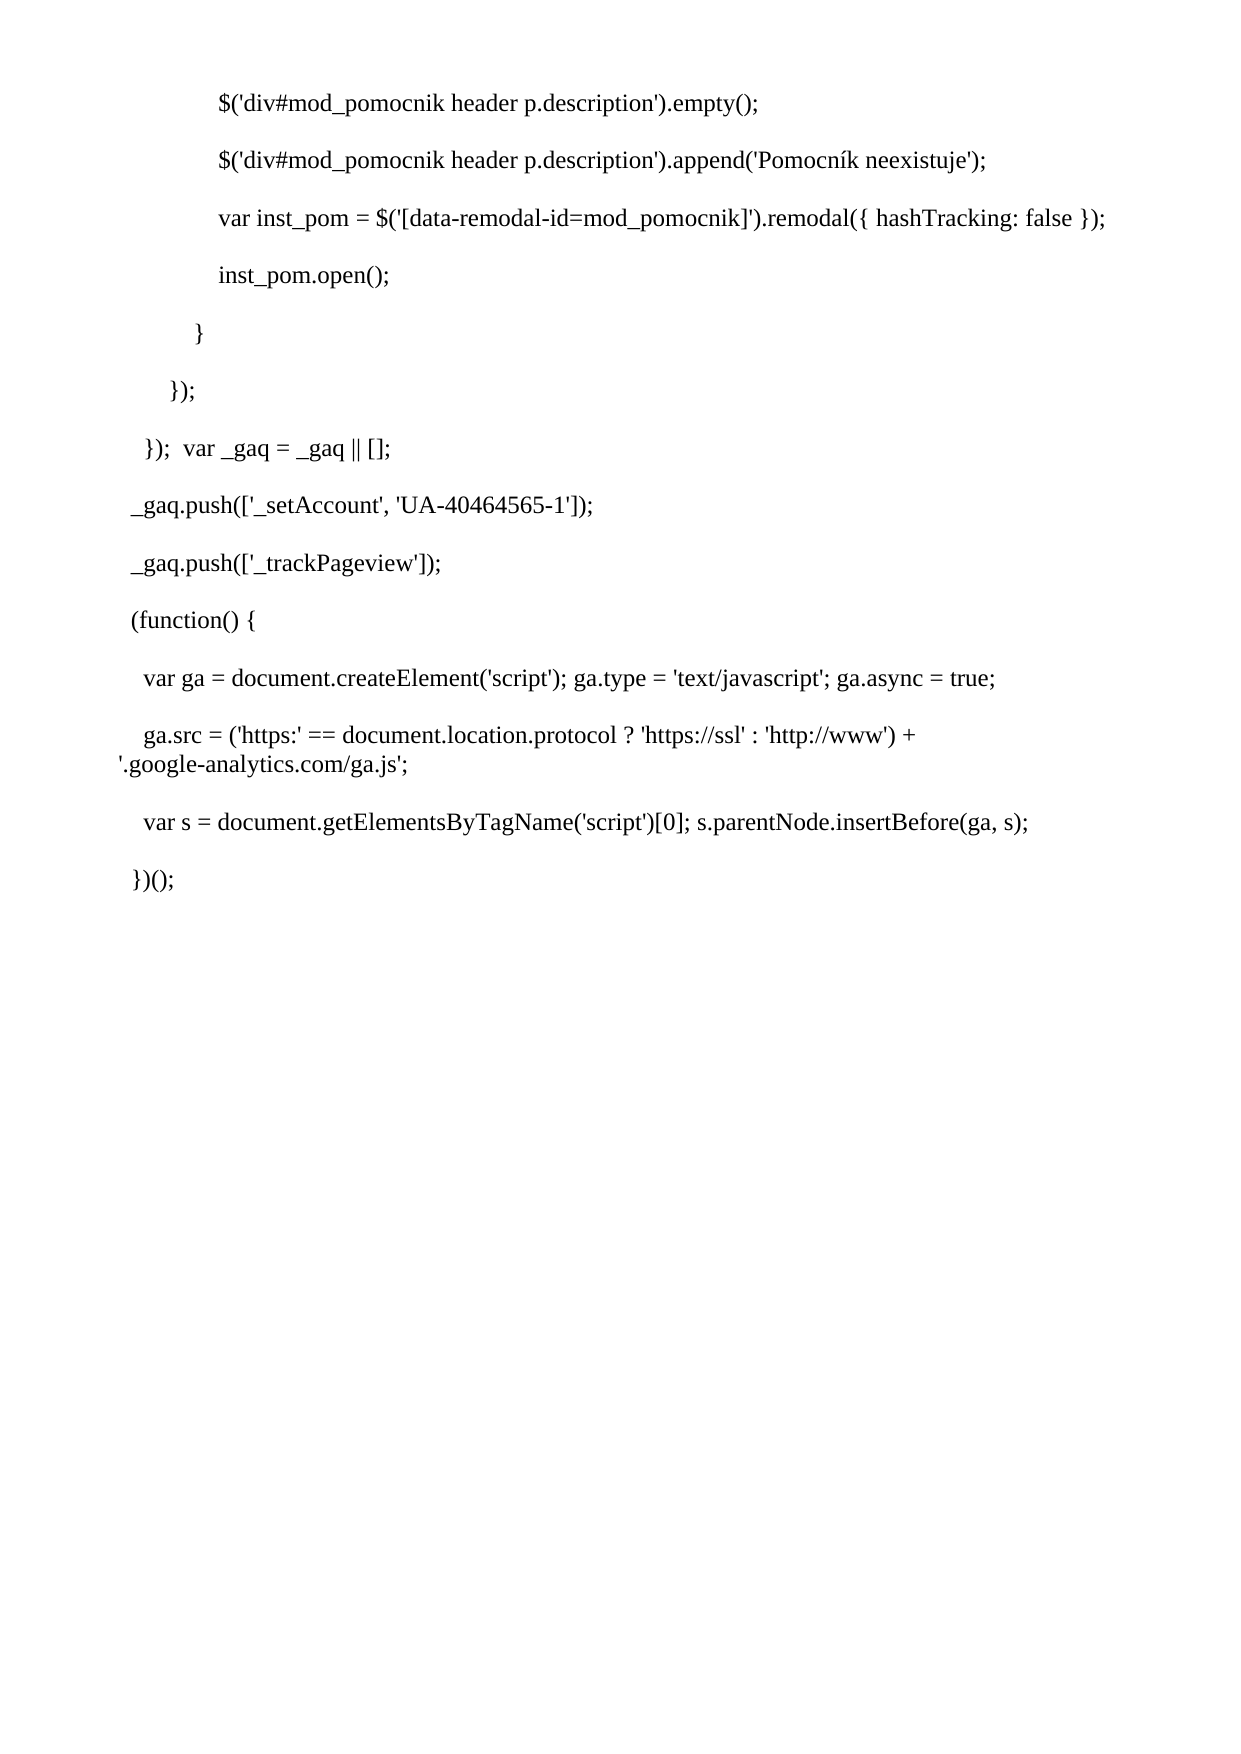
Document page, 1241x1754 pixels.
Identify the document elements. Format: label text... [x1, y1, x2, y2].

text })(); [118, 835, 1181, 893]
text $('div#mod_pomocnik header p.description').empty(); [118, 59, 1181, 117]
text _gaq.push(['_setAccount', 'UA-40464565-1']); [118, 462, 1181, 519]
text $('div#mod_pomocnik header p.description').append('Pomocník neexistuje'); [118, 117, 1181, 174]
text var s = document.getElementsByTagName('script')[0]; s.parentNode.insertBefore(ga, s); [118, 778, 1181, 835]
text inst_pom.open(); [118, 232, 1181, 289]
text ga.src = ('https:' == document.location.protocol ? 'https://ssl' : 'http://www') + '.google-analytics.com/ga.js'; [118, 692, 1181, 778]
text }); [118, 347, 1181, 404]
text var inst_pom = $('[data-remodal-id=mod_pomocnik]').remodal({ hashTracking: false }); [118, 174, 1181, 232]
text } [118, 289, 1181, 347]
text _gaq.push(['_trackPageview']); [118, 519, 1181, 577]
text (function() { [118, 577, 1181, 634]
text }); var _gaq = _gaq || []; [118, 404, 1181, 462]
text var ga = document.createElement('script'); ga.type = 'text/javascript'; ga.async = true; [118, 634, 1181, 692]
